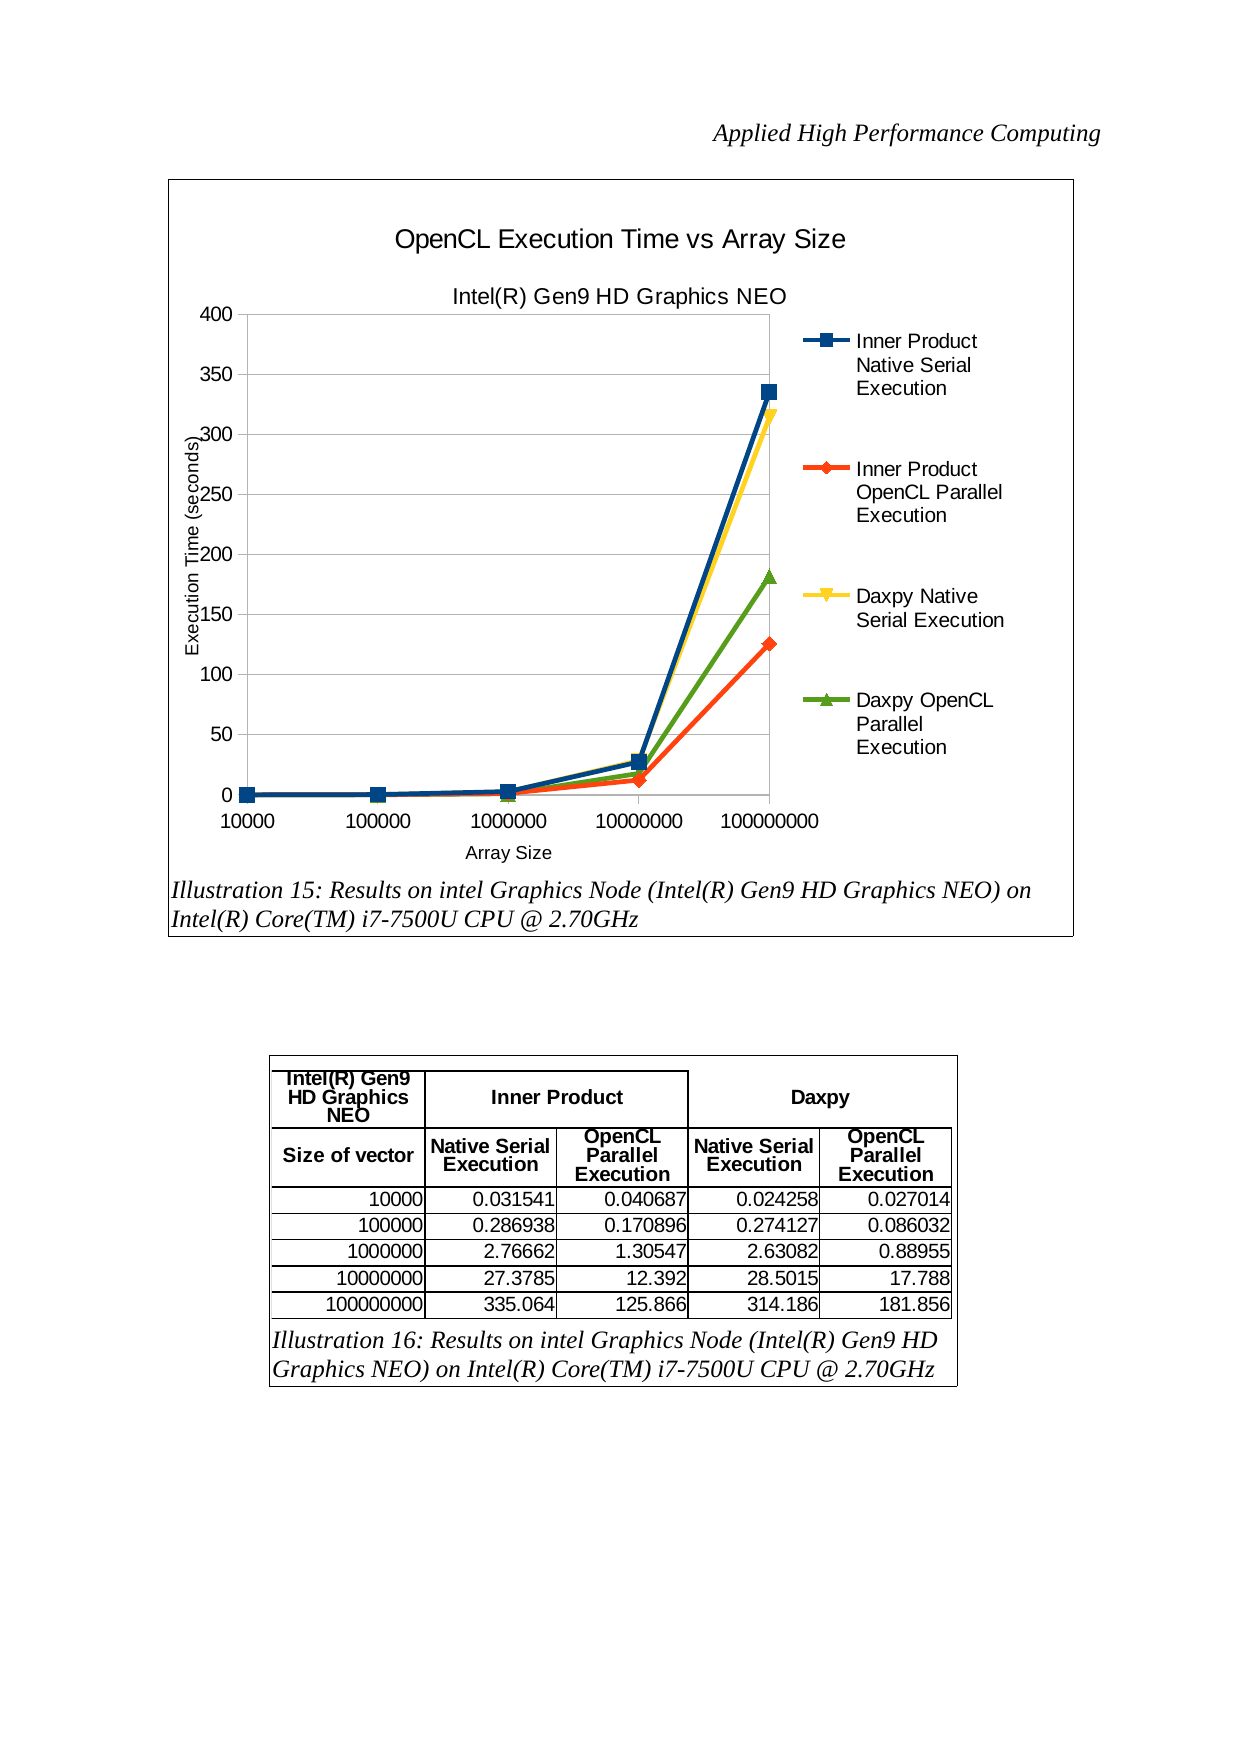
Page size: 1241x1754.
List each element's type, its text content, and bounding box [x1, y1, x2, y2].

text Illustration 15: Results on intel Graphics Node (Intel(R) Gen9 HD Graphics NEO) on Intel(R) Core(TM) i7-7500U CPU @ 2.70GHz [171, 870, 1069, 933]
text Illustration 16: Results on intel Graphics Node (Intel(R) Gen9 HD Graphics NEO) on Intel(R) Core(TM) i7-7500U CPU @ 2.70GHz [272, 1071, 954, 1383]
